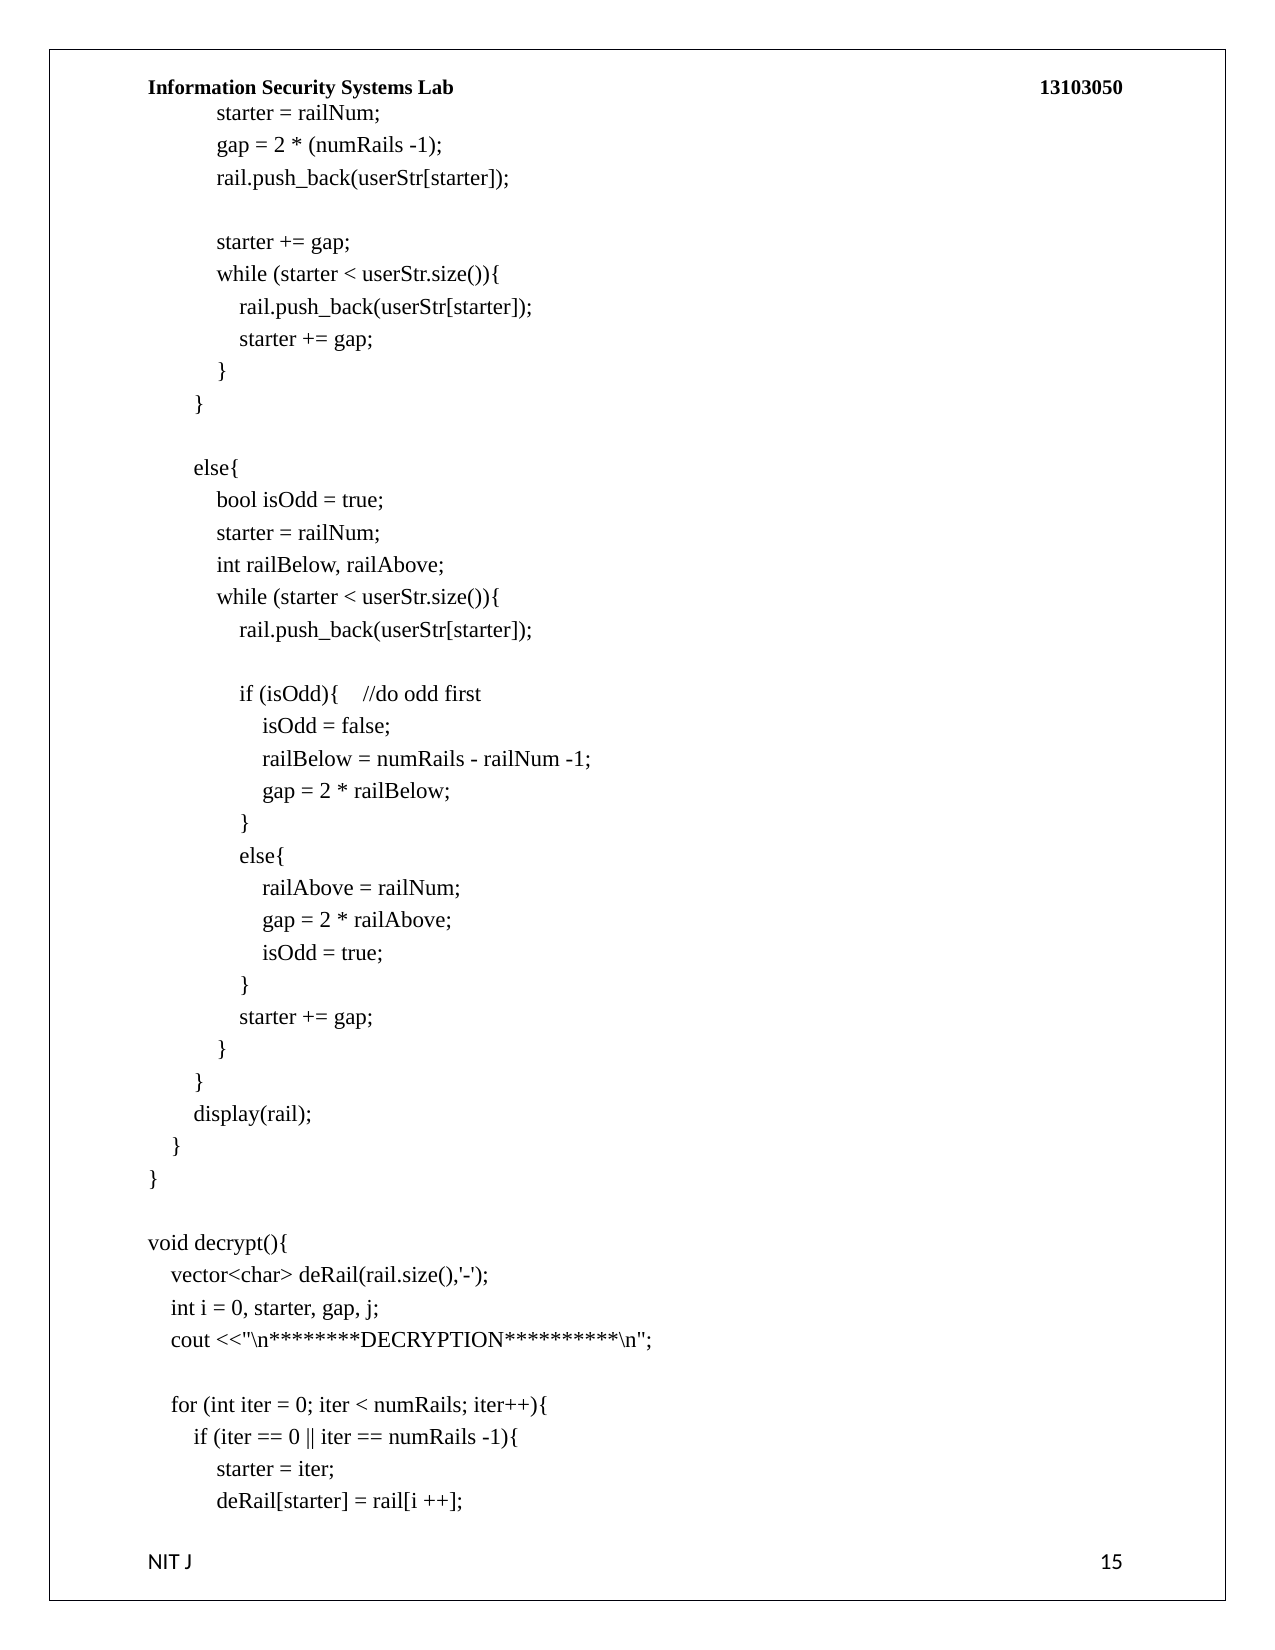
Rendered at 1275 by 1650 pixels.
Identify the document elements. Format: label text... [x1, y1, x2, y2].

text } [148, 1068, 1169, 1094]
text while (starter < userStr.size()){ [148, 261, 1169, 287]
text display(rail); [148, 1100, 1169, 1126]
text rail.push_back(userStr[starter]); [148, 616, 1169, 642]
text cout <<"\n********DECRYPTION**********\n"; [148, 1326, 1169, 1352]
text gap = 2 * railAbove; [148, 906, 1169, 933]
text int railBelow, railAbove; [148, 551, 1169, 577]
text starter = iter; [148, 1455, 1169, 1482]
text starter += gap; [148, 228, 1169, 254]
text starter += gap; [148, 325, 1169, 351]
text gap = 2 * (numRails -1); [148, 131, 1169, 158]
text else{ [148, 454, 1169, 481]
text deRail[starter] = rail[i ++]; [148, 1488, 1169, 1514]
text isOdd = false; [148, 713, 1169, 739]
text if (iter == 0 || iter == numRails -1){ [148, 1423, 1169, 1449]
text vector<char> deRail(rail.size(),'-'); [148, 1262, 1169, 1288]
text for (int iter = 0; iter < numRails; iter++){ [148, 1391, 1169, 1417]
text } [148, 971, 1169, 997]
text rail.push_back(userStr[starter]); [148, 293, 1169, 319]
text starter = railNum; [148, 99, 1169, 125]
text } [148, 1165, 1169, 1191]
text railAbove = railNum; [148, 874, 1169, 900]
text if (isOdd){ //do odd first [148, 680, 1169, 707]
text } [148, 1132, 1169, 1159]
text isOdd = true; [148, 939, 1169, 965]
text void decrypt(){ [148, 1229, 1169, 1256]
text while (starter < userStr.size()){ [148, 583, 1169, 610]
text gap = 2 * railBelow; [148, 777, 1169, 803]
text starter += gap; [148, 1003, 1169, 1029]
text } [148, 1036, 1169, 1062]
text starter = railNum; [148, 519, 1169, 545]
text int i = 0, starter, gap, j; [148, 1294, 1169, 1320]
text } [148, 357, 1169, 384]
text bool isOdd = true; [148, 487, 1169, 513]
text else{ [148, 842, 1169, 868]
text rail.push_back(userStr[starter]); [148, 164, 1169, 190]
text } [148, 390, 1169, 416]
text } [148, 809, 1169, 836]
text railBelow = numRails - railNum -1; [148, 745, 1169, 771]
